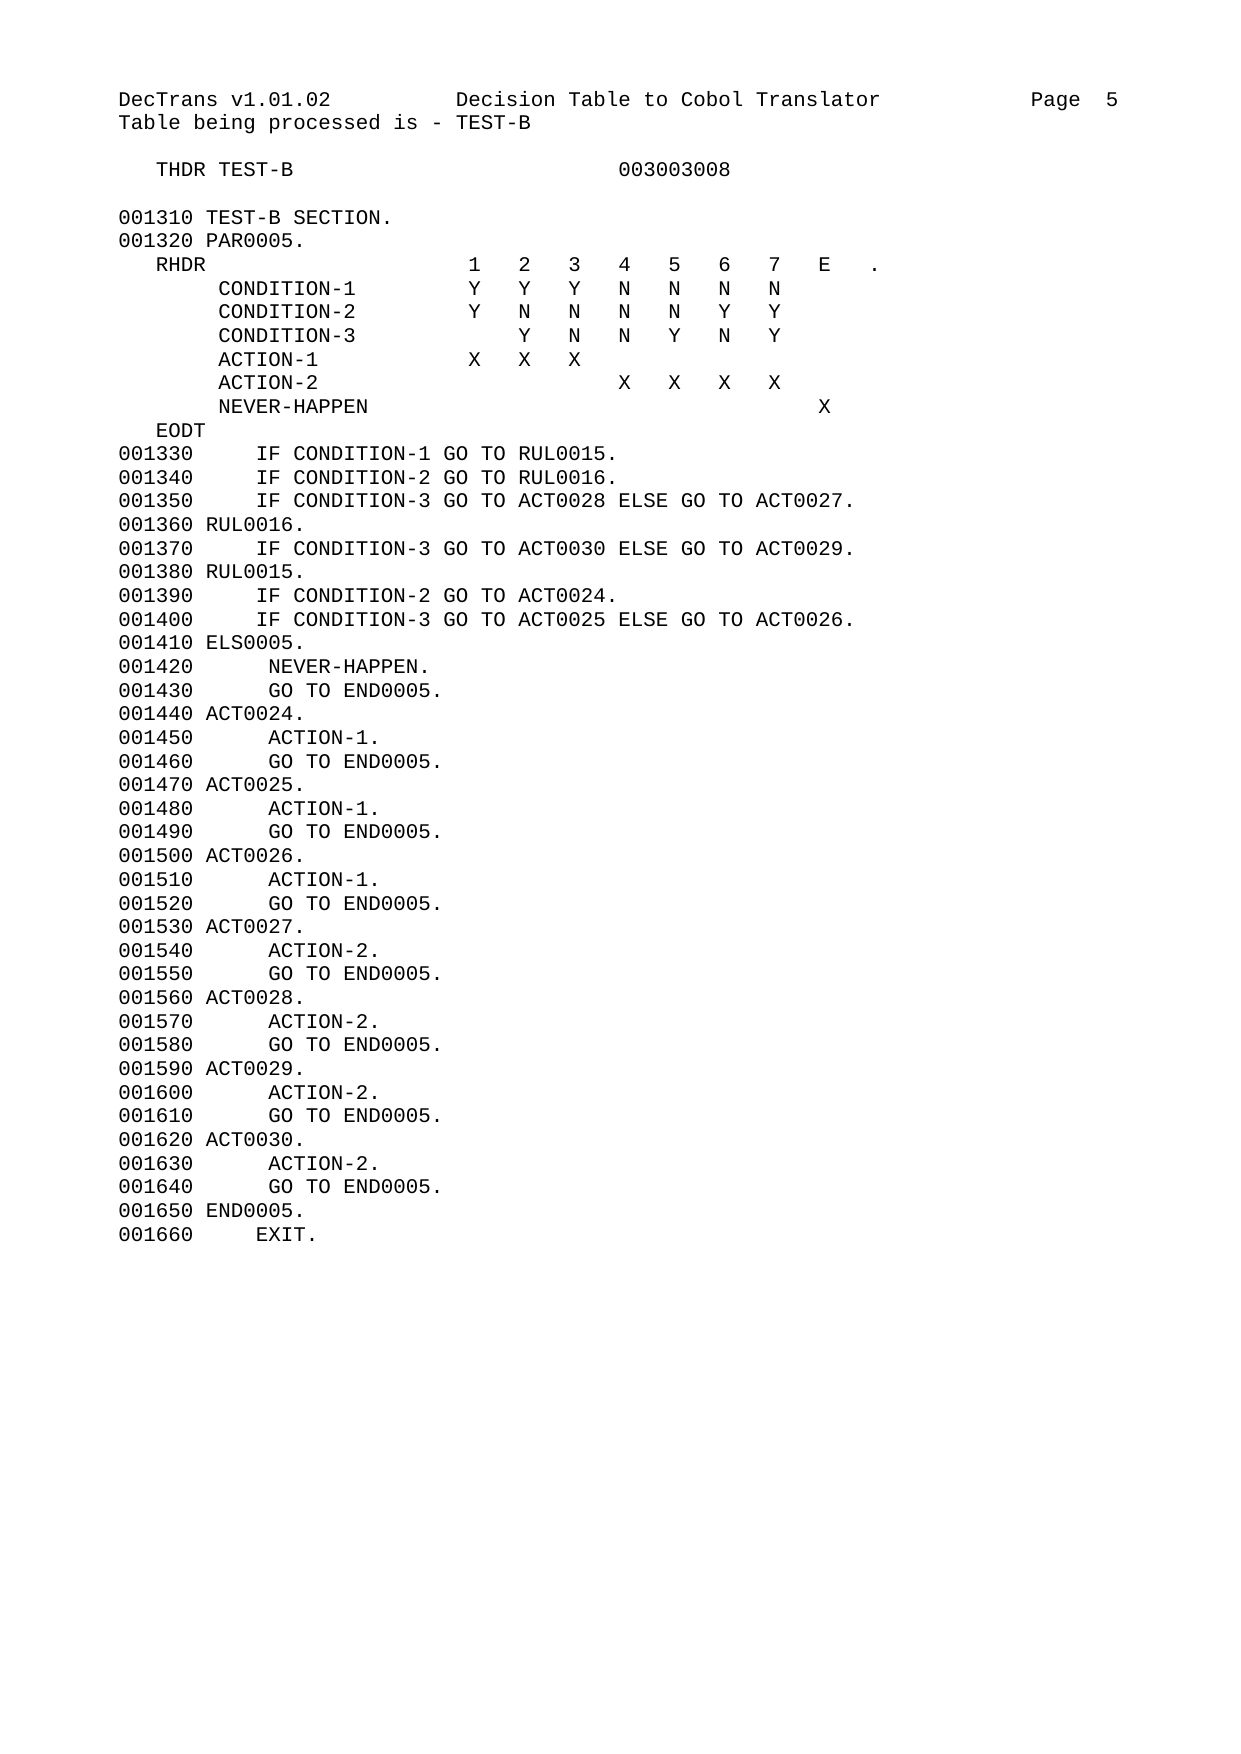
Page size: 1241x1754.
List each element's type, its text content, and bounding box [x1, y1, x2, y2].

text 001390 IF CONDITION-2 GO TO ACT0024. [118, 585, 1122, 609]
text 001530 ACT0027. [118, 916, 1122, 940]
text 001330 IF CONDITION-1 GO TO RUL0015. [118, 443, 1122, 467]
text 001610 GO TO END0005. [118, 1105, 1122, 1129]
text 001660 EXIT. [118, 1223, 1122, 1247]
text ACTION-2 X X X X [118, 372, 1122, 396]
text 001450 ACTION-1. [118, 727, 1122, 751]
text CONDITION-2 Y N N N N Y Y [118, 301, 1122, 325]
text 001560 ACT0028. [118, 987, 1122, 1011]
text 001600 ACTION-2. [118, 1082, 1122, 1105]
text 001370 IF CONDITION-3 GO TO ACT0030 ELSE GO TO ACT0029. [118, 538, 1122, 561]
text Table being processed is - TEST-B [118, 112, 1122, 136]
text THDR TEST-B 003003008 [118, 159, 1122, 183]
text 001470 ACT0025. [118, 774, 1122, 798]
text 001550 GO TO END0005. [118, 963, 1122, 987]
text 001350 IF CONDITION-3 GO TO ACT0028 ELSE GO TO ACT0027. [118, 491, 1122, 514]
text 001340 IF CONDITION-2 GO TO RUL0016. [118, 467, 1122, 491]
text 001380 RUL0015. [118, 561, 1122, 585]
text 001510 ACTION-1. [118, 869, 1122, 892]
text DecTrans v1.01.02 Decision Table to Cobol Translator Page 5 [118, 88, 1122, 112]
text 001320 PAR0005. [118, 230, 1122, 254]
text CONDITION-3 Y N N Y N Y [118, 325, 1122, 349]
text 001630 ACTION-2. [118, 1153, 1122, 1176]
text 001460 GO TO END0005. [118, 751, 1122, 774]
text 001490 GO TO END0005. [118, 822, 1122, 845]
text ACTION-1 X X X [118, 349, 1122, 372]
text NEVER-HAPPEN X [118, 396, 1122, 419]
text 001420 NEVER-HAPPEN. [118, 656, 1122, 680]
text 001590 ACT0029. [118, 1058, 1122, 1082]
text 001360 RUL0016. [118, 514, 1122, 538]
text 001520 GO TO END0005. [118, 892, 1122, 916]
text 001640 GO TO END0005. [118, 1176, 1122, 1200]
text 001410 ELS0005. [118, 632, 1122, 656]
text 001540 ACTION-2. [118, 940, 1122, 963]
text 001310 TEST-B SECTION. [118, 207, 1122, 230]
text 001650 END0005. [118, 1200, 1122, 1223]
text 001480 ACTION-1. [118, 798, 1122, 822]
text 001500 ACT0026. [118, 845, 1122, 869]
text 001430 GO TO END0005. [118, 680, 1122, 703]
text CONDITION-1 Y Y Y N N N N [118, 278, 1122, 301]
text RHDR 1 2 3 4 5 6 7 E . [118, 254, 1122, 278]
text 001570 ACTION-2. [118, 1011, 1122, 1034]
text 001620 ACT0030. [118, 1129, 1122, 1153]
text EODT [118, 419, 1122, 443]
text 001440 ACT0024. [118, 703, 1122, 727]
text 001580 GO TO END0005. [118, 1034, 1122, 1058]
text 001400 IF CONDITION-3 GO TO ACT0025 ELSE GO TO ACT0026. [118, 609, 1122, 632]
